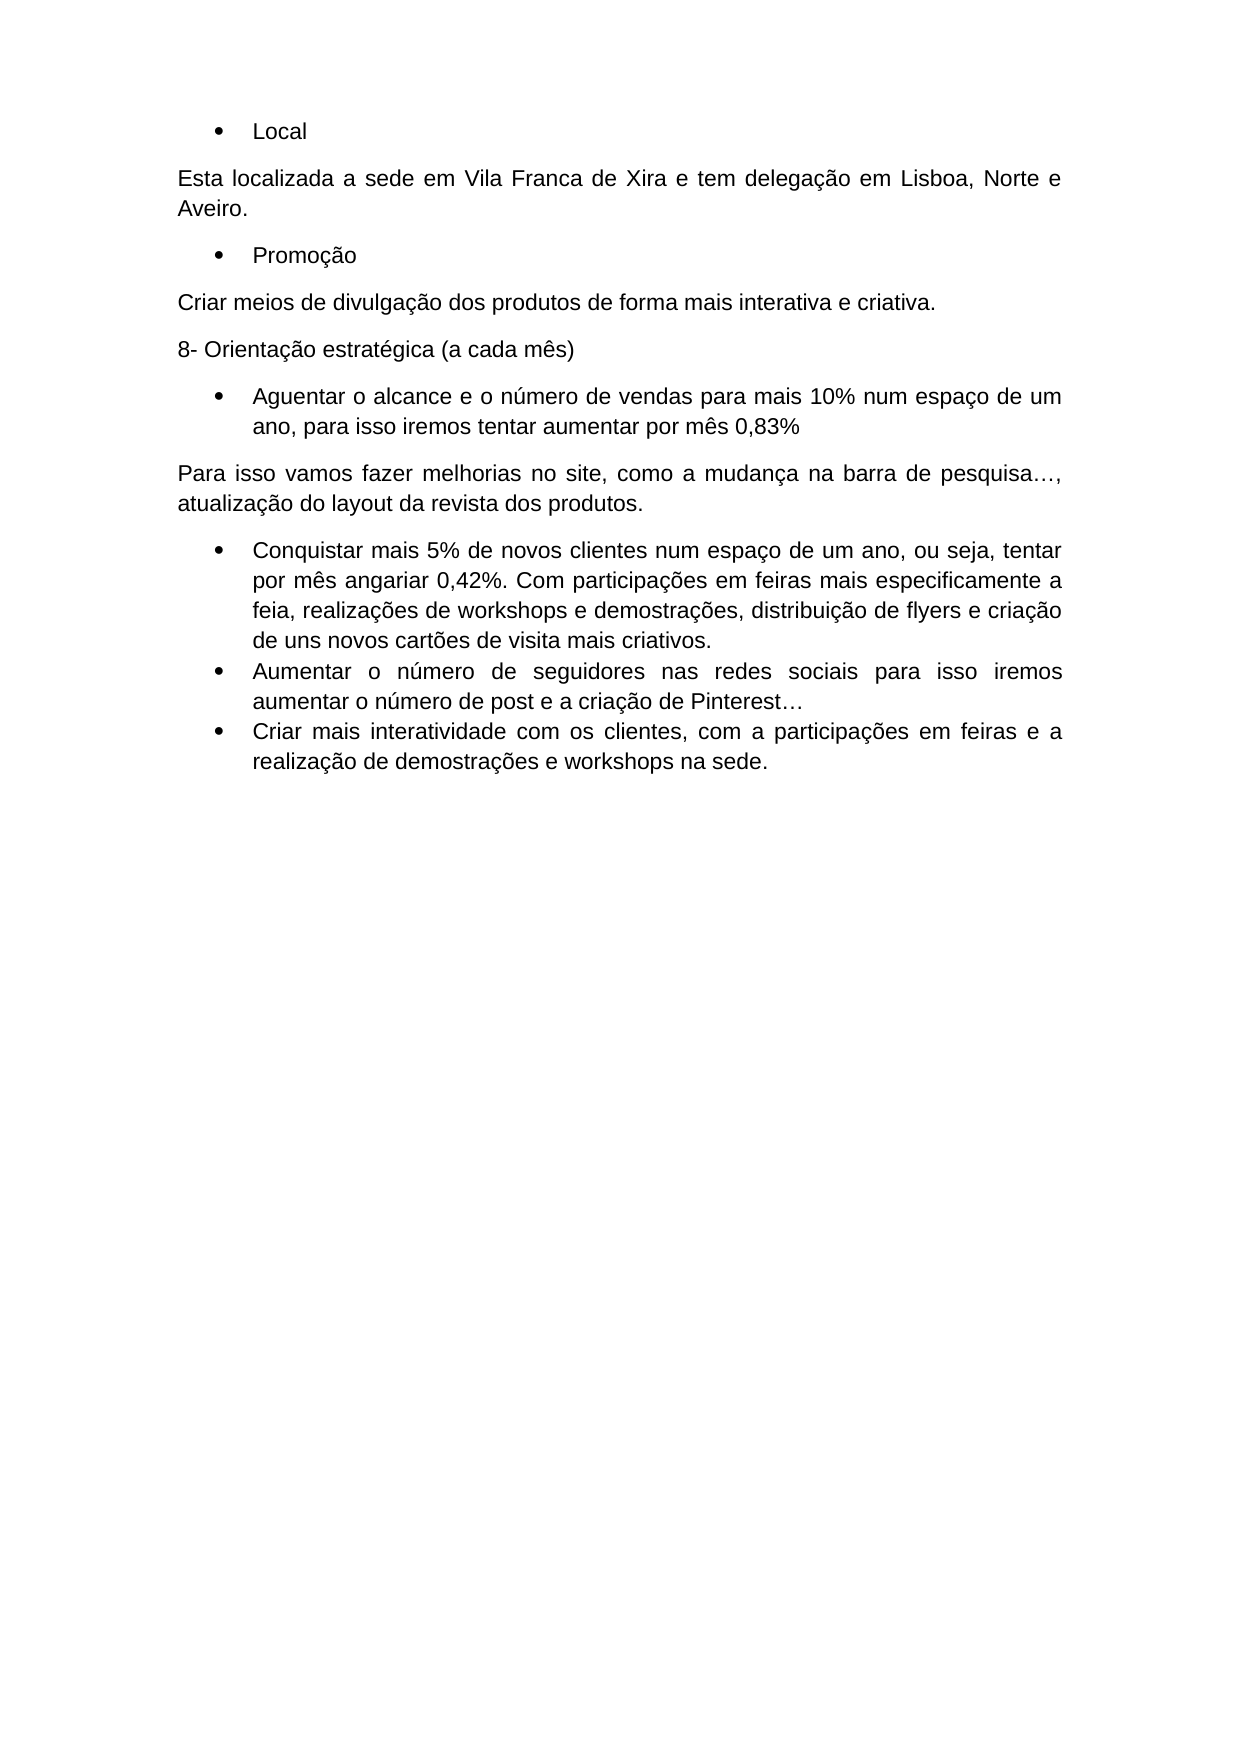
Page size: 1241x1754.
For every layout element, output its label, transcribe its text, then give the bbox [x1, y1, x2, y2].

text Para isso vamos fazer melhorias no site, como a mudança na barra de pesquisa…, atualização do layout da revista dos produtos. [177, 460, 1063, 516]
list Aumentar o número de seguidores nas redes sociais para isso iremos aumentar o número de post e a criação de Pinterest… [215, 658, 1063, 714]
list Aguentar o alcance e o número de vendas para mais 10% num espaço de um ano, para isso iremos tentar aumentar por mês 0,83% [215, 383, 1063, 439]
list Criar mais interatividade com os clientes, com a participações em feiras e a realização de demostrações e workshops na sede. [215, 718, 1063, 775]
list Conquistar mais 5% de novos clientes num espaço de um ano, ou seja, tentar por mês angariar 0,42%. Com participações em feiras mais especificamente a feia, realizações de workshops e demostrações, distribuição de flyers e criação de uns novos cartões de visita mais criativos. [215, 537, 1063, 654]
list Promoção [215, 242, 1063, 268]
text 8- Orientação estratégica (a cada mês) [177, 336, 1063, 362]
text Esta localizada a sede em Vila Franca de Xira e tem delegação em Lisboa, Norte e Aveiro. [177, 165, 1063, 222]
list Local [215, 118, 1063, 144]
text Criar meios de divulgação dos produtos de forma mais interativa e criativa. [177, 289, 1063, 315]
